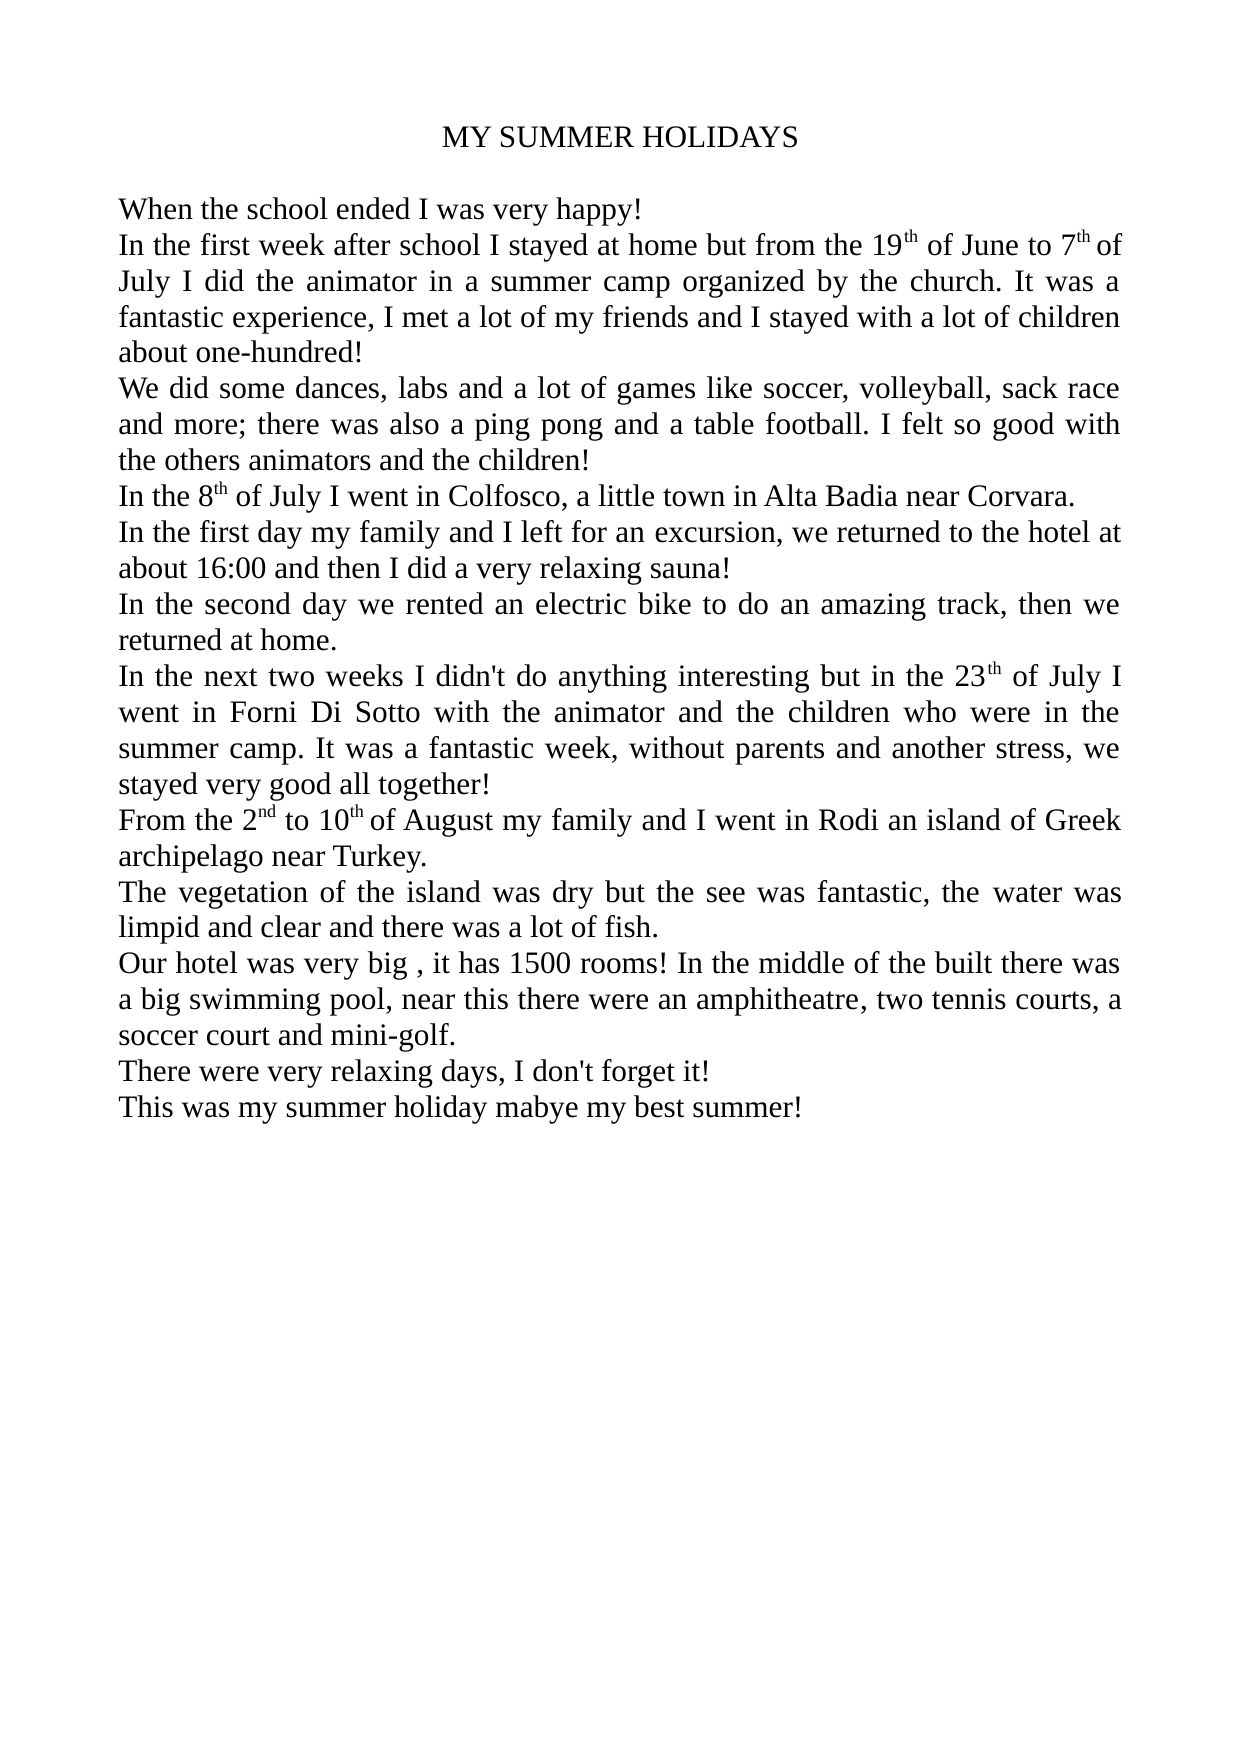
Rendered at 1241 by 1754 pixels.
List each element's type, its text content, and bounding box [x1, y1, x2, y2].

text MY SUMMER HOLIDAYS [118, 118, 1122, 154]
text From the 2nd to 10th of August my family and I went in Rodi an island of Greek archipelago near Turkey. [118, 801, 1122, 873]
text In the first day my family and I left for an excursion, we returned to the hotel at about 16:00 and then I did a very relaxing sauna! [118, 513, 1122, 585]
text In the first week after school I stayed at home but from the 19th of June to 7th of July I did the animator in a summer camp organized by the church. It was a fantastic experience, I met a lot of my friends and I stayed with a lot of children about one-hundred! [118, 226, 1122, 370]
text The vegetation of the island was dry but the see was fantastic, the water was limpid and clear and there was a lot of fish. [118, 873, 1122, 945]
text We did some dances, labs and a lot of games like soccer, volleyball, sack race and more; there was also a ping pong and a table football. I felt so good with the others animators and the children! [118, 370, 1122, 477]
text There were very relaxing days, I don't forget it! [118, 1052, 1122, 1088]
text This was my summer holiday mabye my best summer! [118, 1088, 1122, 1124]
text In the second day we rented an electric bike to do an amazing track, then we returned at home. [118, 585, 1122, 657]
text Our hotel was very big , it has 1500 rooms! In the middle of the built there was a big swimming pool, near this there were an amphitheatre, two tennis courts, a soccer court and mini-golf. [118, 945, 1122, 1052]
text In the 8th of July I went in Colfosco, a little town in Alta Badia near Corvara. [118, 477, 1122, 513]
text When the school ended I was very happy! [118, 190, 1122, 226]
text In the next two weeks I didn't do anything interesting but in the 23th of July I went in Forni Di Sotto with the animator and the children who were in the summer camp. It was a fantastic week, without parents and another stress, we stayed very good all together! [118, 657, 1122, 801]
